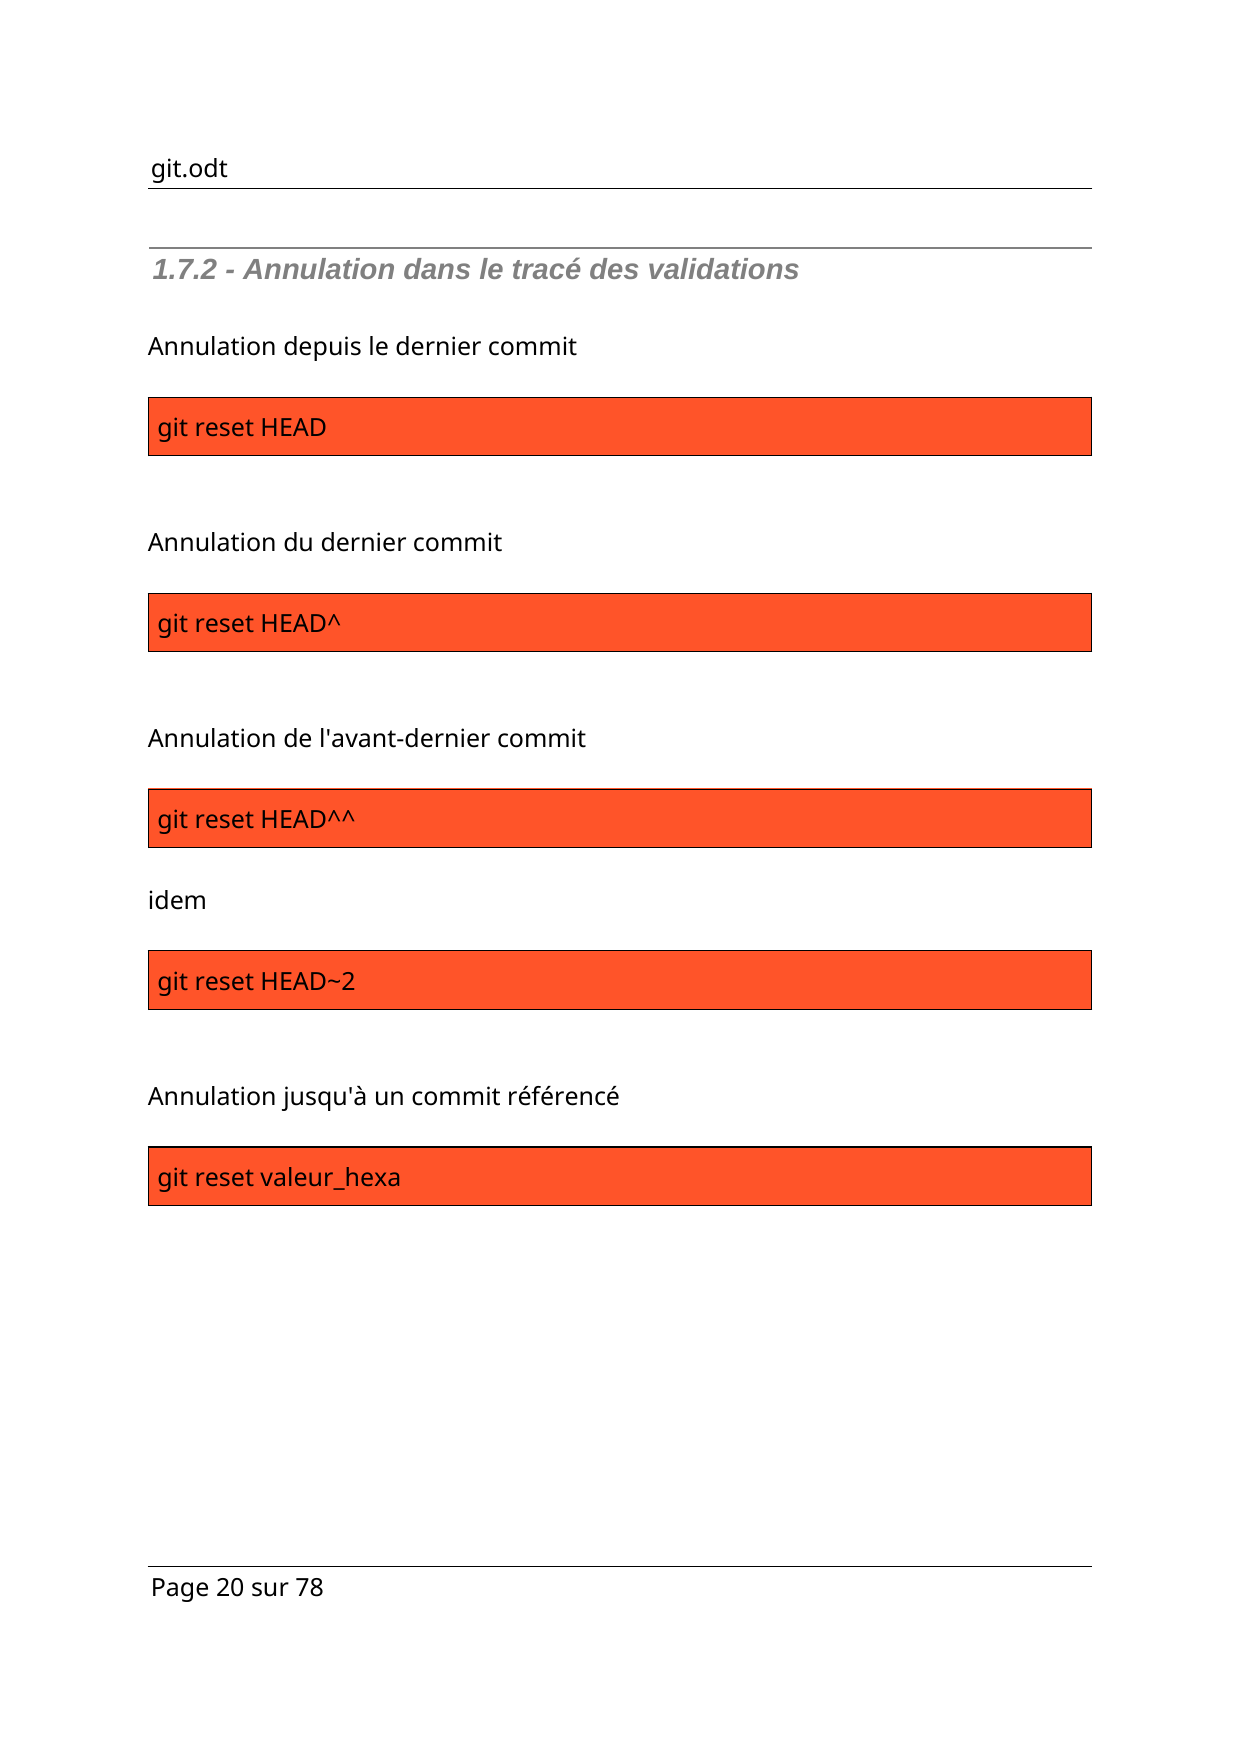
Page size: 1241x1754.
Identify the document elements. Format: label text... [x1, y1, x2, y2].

text Annulation depuis le dernier commit [148, 328, 1092, 363]
text git reset HEAD~2 [149, 951, 1091, 1009]
text git reset HEAD [149, 398, 1091, 455]
text Annulation du dernier commit [148, 524, 1092, 558]
text git reset HEAD^ [149, 594, 1091, 651]
text idem [148, 882, 1092, 916]
text Annulation de l'avant-dernier commit [148, 720, 1092, 754]
text git reset valeur_hexa [149, 1148, 1091, 1205]
subtitle - Annulation dans le tracé des validations [149, 249, 1092, 288]
text git reset HEAD^^ [149, 790, 1091, 847]
text Annulation jusqu'à un commit référencé [148, 1078, 1092, 1112]
